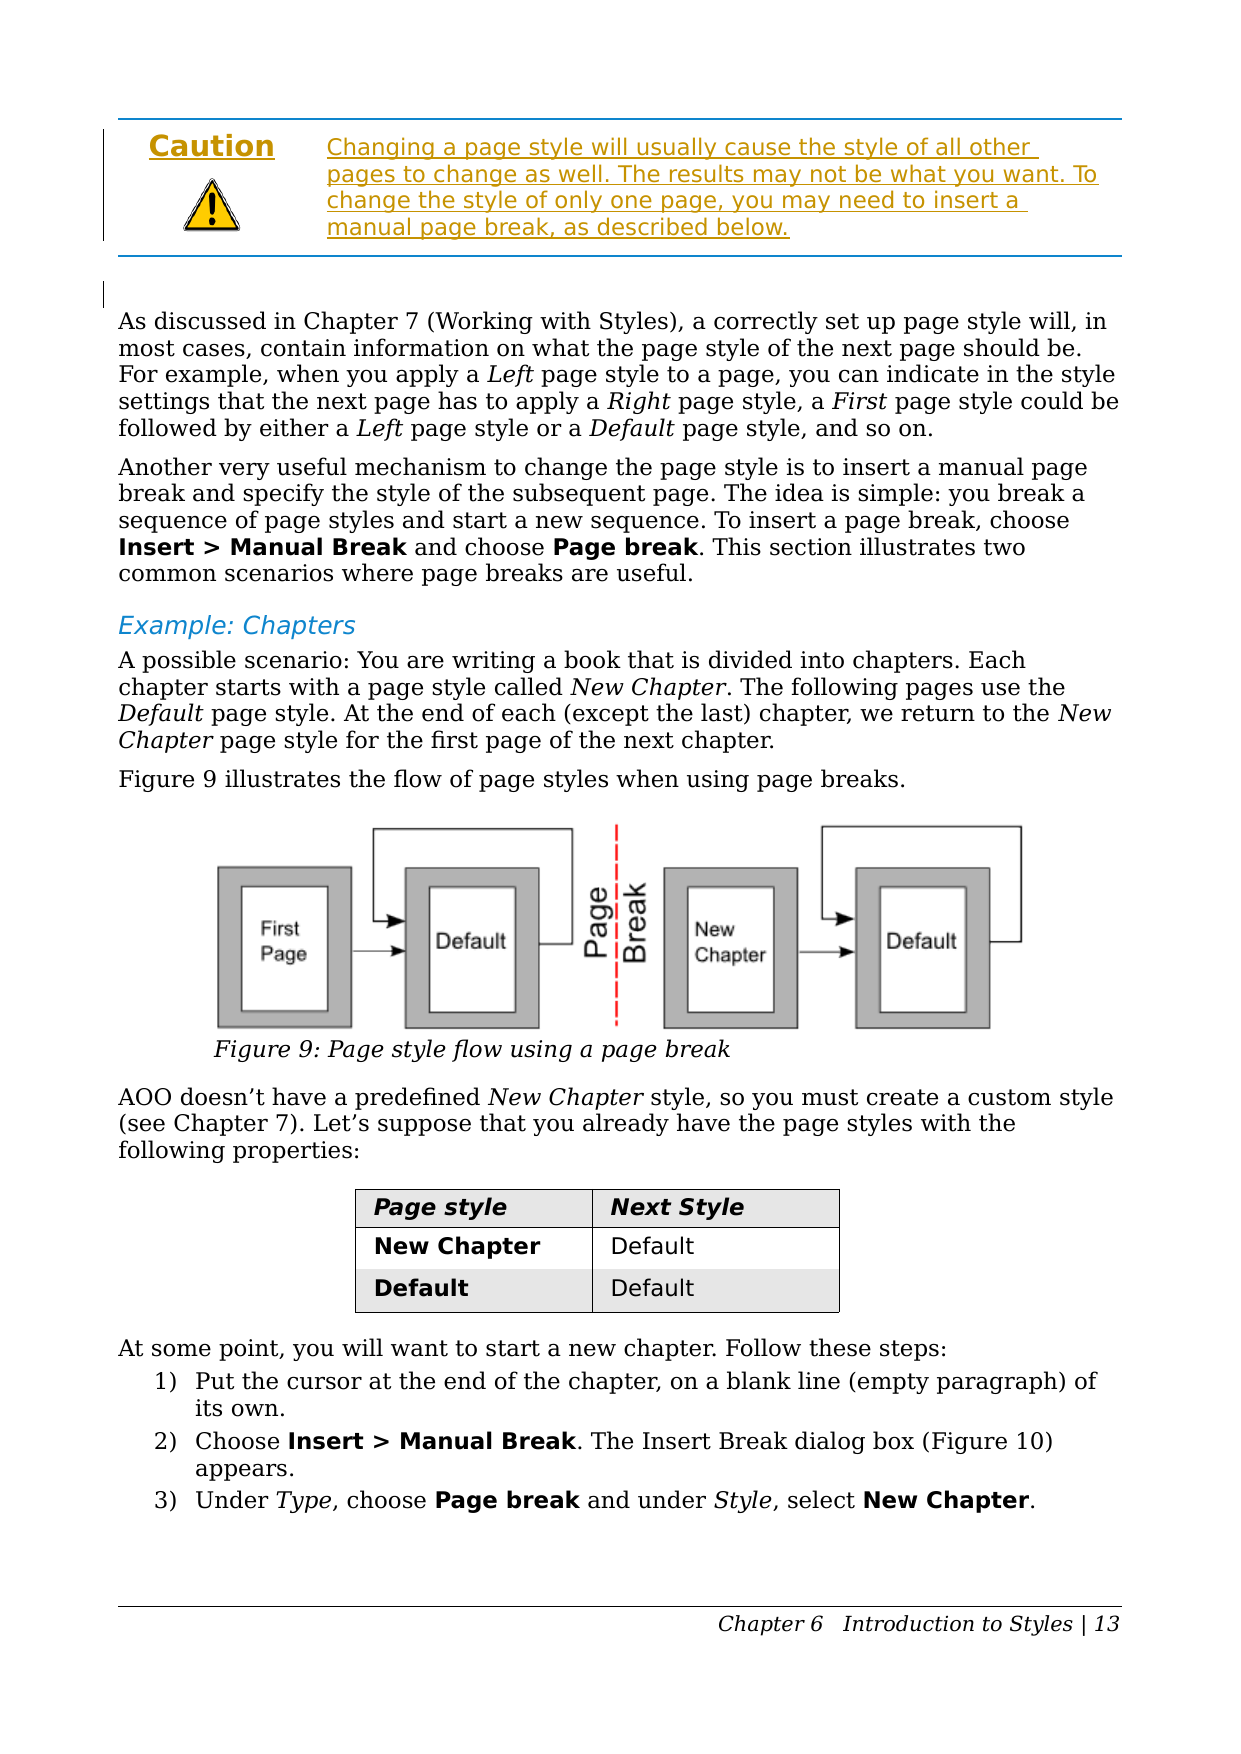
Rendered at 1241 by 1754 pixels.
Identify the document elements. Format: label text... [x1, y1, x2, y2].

picture [213, 817, 1027, 1037]
table_cell Default [593, 1269, 839, 1312]
table_header Changing a page style will usually cause the style of all other pages to change as well. The results may not be what you want. To change the style of only one page, you may need to insert a manual page break, as described below. [305, 120, 1122, 255]
table_header Page style [356, 1190, 592, 1227]
table_cell New Chapter [356, 1228, 592, 1269]
text As discussed in Chapter 7 (Working with Styles), a correctly set up page style will, in most cases, contain information on what the page style of the next page should be. For example, when you apply a Left page style to a page, you can indicate in the style settings that the next page has to apply a Right page style, a First page style could be followed by either a Left page style or a Default page style, and so on. [118, 308, 1122, 441]
text AOO doesn’t have a predefined New Chapter style, so you must create a custom style (see Chapter 7). Let’s suppose that you already have the page styles with the following properties: [118, 1084, 1122, 1164]
list Under Type, choose Page break and under Style, select New Chapter. [177, 1488, 1122, 1514]
list Choose Insert > Manual Break. The Insert Break dialog box (Figure 10) appears. [177, 1428, 1122, 1481]
text Figure 9: Page style flow using a page break [214, 1037, 1026, 1063]
text A possible scenario: You are writing a book that is divided into chapters. Each chapter starts with a page style called New Chapter. The following pages use the Default page style. At the end of each (except the last) chapter, we return to the New Chapter page style for the first page of the next chapter. [118, 647, 1122, 754]
list Put the cursor at the end of the chapter, on a blank line (empty paragraph) of its own. [177, 1368, 1122, 1422]
table_cell Default [356, 1269, 592, 1312]
subtitle Example: Chapters [118, 611, 1122, 641]
table_header Caution [118, 120, 305, 255]
table_cell Default [593, 1228, 839, 1269]
picture [179, 174, 244, 235]
text Another very useful mechanism to change the page style is to insert a manual page break and specify the style of the subsequent page. The idea is simple: you break a sequence of page styles and start a new sequence. To insert a page break, choose Insert > Manual Break and choose Page break. This section illustrates two common scenarios where page breaks are useful. [118, 454, 1122, 587]
list At some point, you will want to start a new chapter. Follow these steps: [118, 1335, 1122, 1362]
table_header Next Style [593, 1190, 839, 1227]
text Figure 9 illustrates the flow of page styles when using page breaks. [118, 766, 1122, 793]
